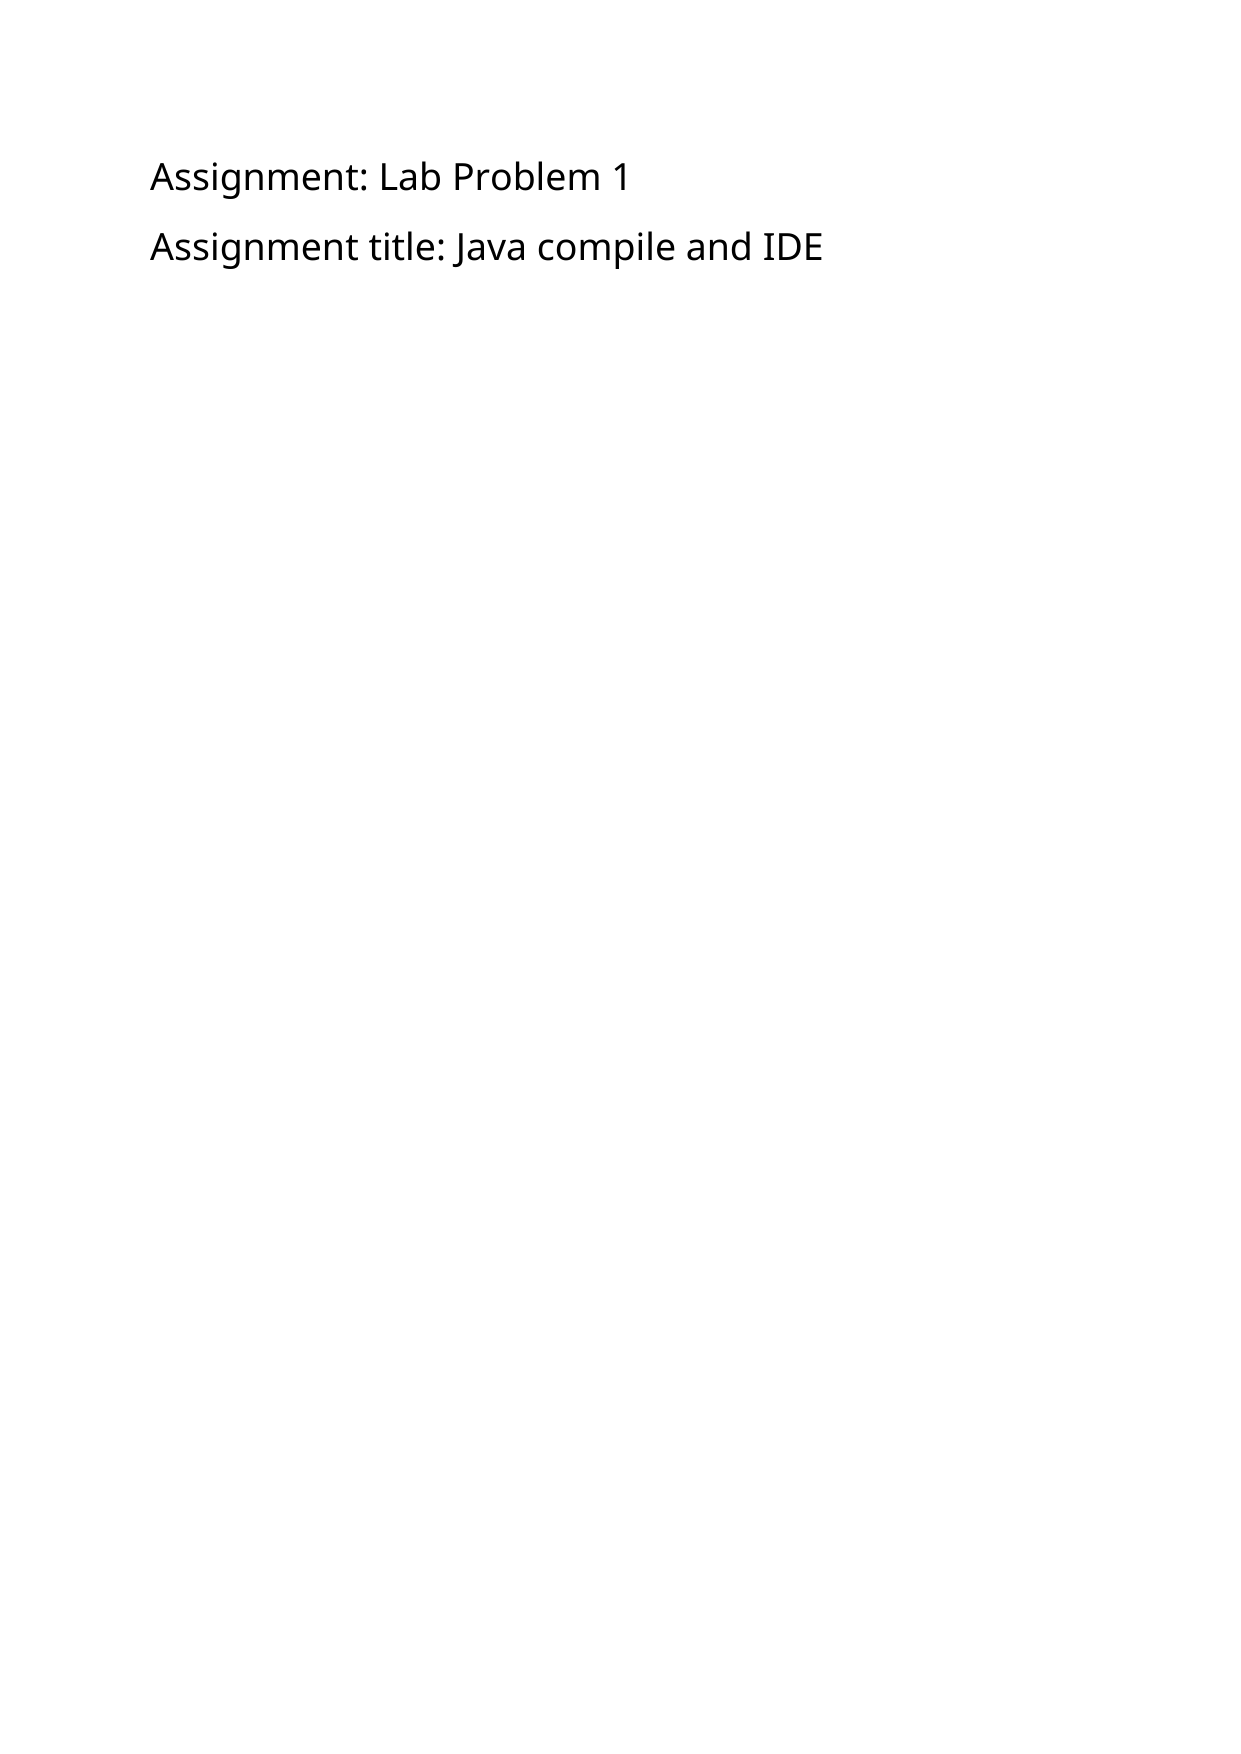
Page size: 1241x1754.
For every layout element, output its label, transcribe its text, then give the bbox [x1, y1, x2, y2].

text Assignment title: Java compile and IDE [150, 220, 1090, 271]
text Assignment: Lab Problem 1 [150, 150, 1090, 201]
